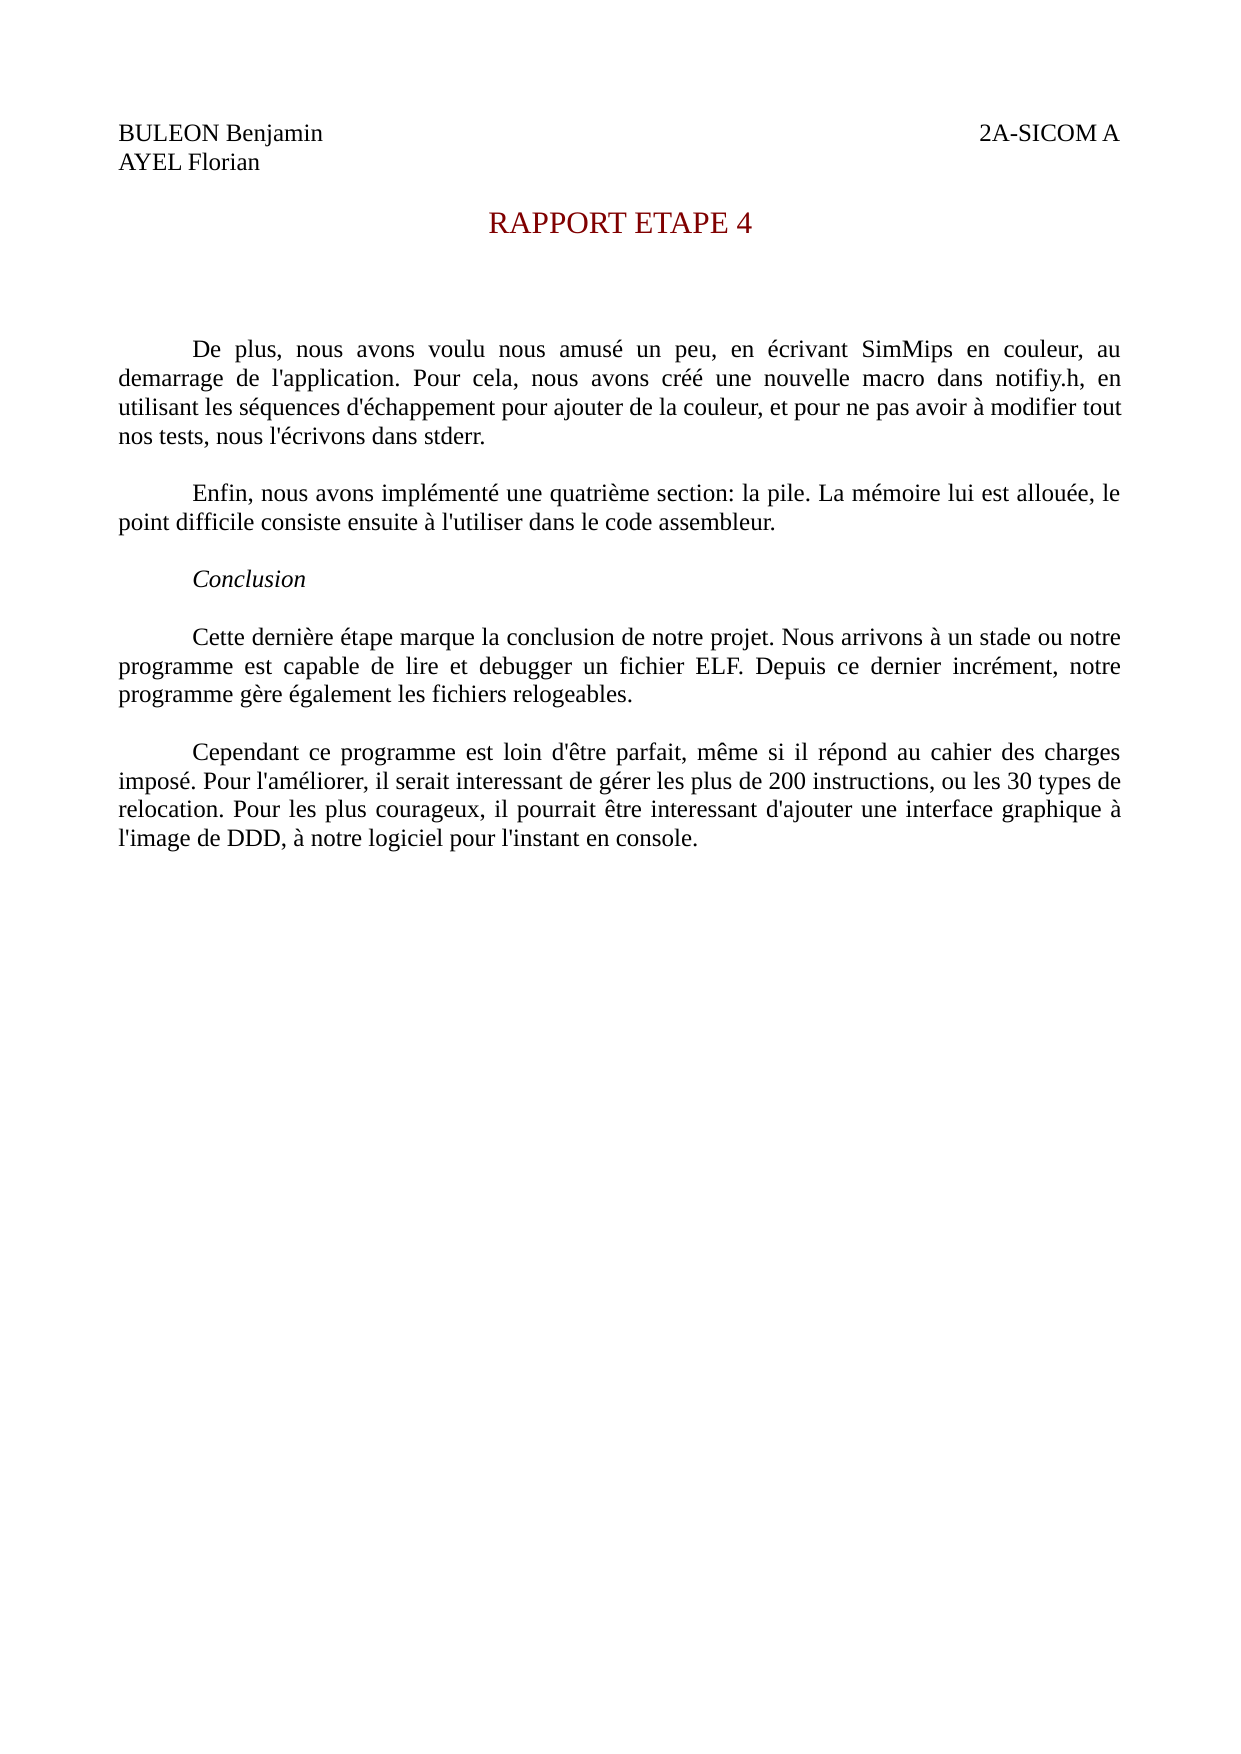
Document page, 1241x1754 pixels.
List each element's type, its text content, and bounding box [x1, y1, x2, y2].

text Enfin, nous avons implémenté une quatrième section: la pile. La mémoire lui est allouée, le point difficile consiste ensuite à l'utiliser dans le code assembleur. [118, 478, 1122, 536]
text De plus, nous avons voulu nous amusé un peu, en écrivant SimMips en couleur, au demarrage de l'application. Pour cela, nous avons créé une nouvelle macro dans notifiy.h, en utilisant les séquences d'échappement pour ajouter de la couleur, et pour ne pas avoir à modifier tout nos tests, nous l'écrivons dans stderr. [118, 334, 1122, 449]
text Conclusion [118, 564, 1122, 593]
text Cependant ce programme est loin d'être parfait, même si il répond au cahier des charges imposé. Pour l'améliorer, il serait interessant de gérer les plus de 200 instructions, ou les 30 types de relocation. Pour les plus courageux, il pourrait être interessant d'ajouter une interface graphique à l'image de DDD, à notre logiciel pour l'instant en console. [118, 737, 1122, 852]
text Cette dernière étape marque la conclusion de notre projet. Nous arrivons à un stade ou notre programme est capable de lire et debugger un fichier ELF. Depuis ce dernier incrément, notre programme gère également les fichiers relogeables. [118, 622, 1122, 708]
